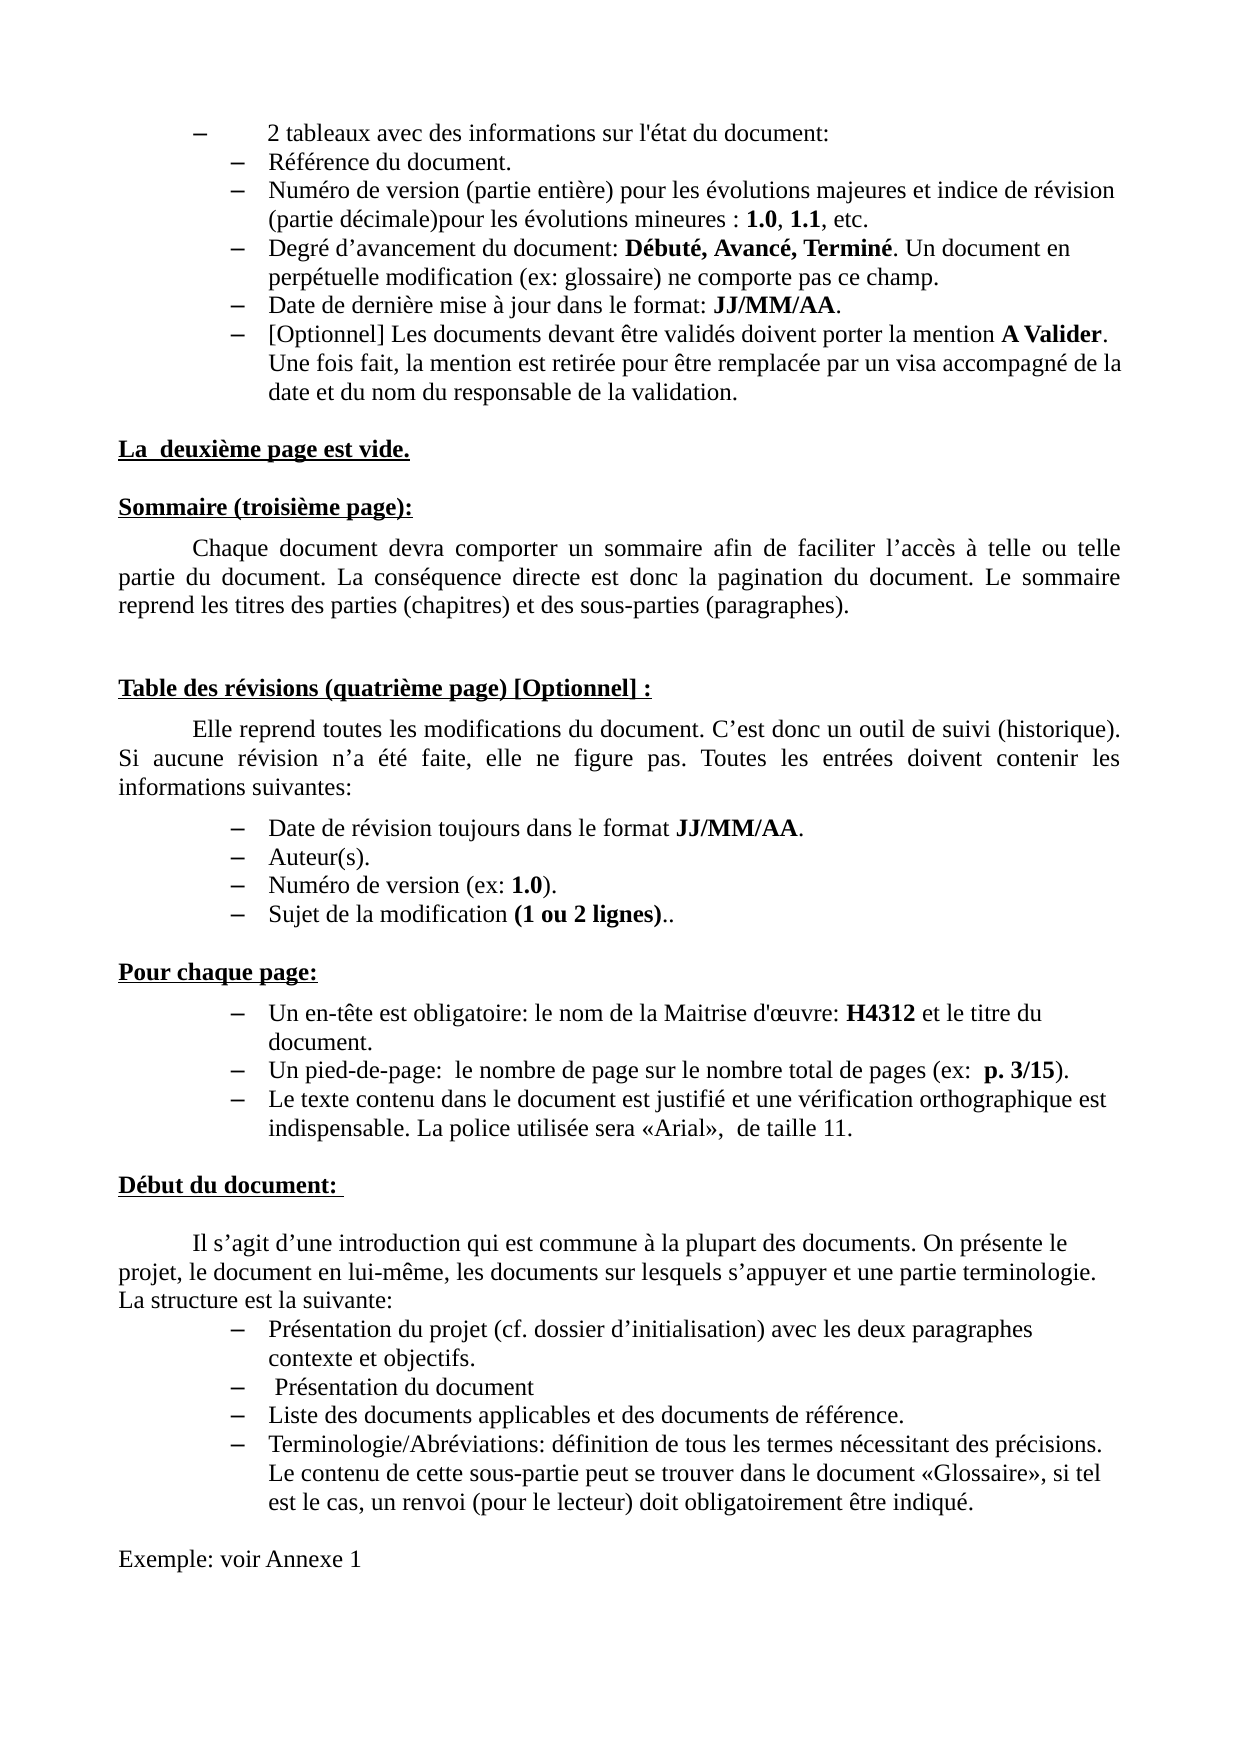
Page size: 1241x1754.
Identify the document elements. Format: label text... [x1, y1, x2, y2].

text Il s’agit d’une introduction qui est commune à la plupart des documents. On présente le projet, le document en lui-même, les documents sur lesquels s’appuyer et une partie terminologie. La structure est la suivante: [118, 1228, 1122, 1314]
list Le texte contenu dans le document est justifié et une vérification orthographique est indispensable. La police utilisée sera «Arial», de taille 11. [231, 1084, 1122, 1142]
text Début du document: [118, 1171, 1122, 1199]
list Un pied-de-page: le nombre de page sur le nombre total de pages (ex: p. 3/15). [231, 1056, 1122, 1084]
text Sommaire (troisième page): [118, 492, 1122, 521]
list Auteur(s). [231, 842, 1122, 871]
list Référence du document. [231, 147, 1122, 176]
list Terminologie/Abréviations: définition de tous les termes nécessitant des précisions. Le contenu de cette sous-partie peut se trouver dans le document «Glossaire», si tel est le cas, un renvoi (pour le lecteur) doit obligatoirement être indiqué. [231, 1429, 1122, 1516]
list 2 tableaux avec des informations sur l'état du document: [193, 118, 1122, 147]
list Numéro de version (ex: 1.0). [231, 871, 1122, 899]
text Elle reprend toutes les modifications du document. C’est donc un outil de suivi (historique). Si aucune révision n’a été faite, elle ne figure pas. Toutes les entrées doivent contenir les informations suivantes: [118, 714, 1122, 801]
list Présentation du document [231, 1372, 1122, 1401]
list Degré d’avancement du document: Débuté, Avancé, Terminé. Un document en perpétuelle modification (ex: glossaire) ne comporte pas ce champ. [231, 233, 1122, 291]
text Chaque document devra comporter un sommaire afin de faciliter l’accès à telle ou telle partie du document. La conséquence directe est donc la pagination du document. Le sommaire reprend les titres des parties (chapitres) et des sous-parties (paragraphes). [118, 533, 1122, 619]
text Pour chaque page: [118, 957, 1122, 986]
text Table des révisions (quatrième page) [Optionnel] : [118, 673, 1122, 702]
list Liste des documents applicables et des documents de référence. [231, 1401, 1122, 1429]
list Date de dernière mise à jour dans le format: JJ/MM/AA. [231, 291, 1122, 319]
list Sujet de la modification (1 ou 2 lignes).. [231, 899, 1122, 928]
list [Optionnel] Les documents devant être validés doivent porter la mention A Valider. Une fois fait, la mention est retirée pour être remplacée par un visa accompagné de la date et du nom du responsable de la validation. [231, 319, 1122, 406]
list Un en-tête est obligatoire: le nom de la Maitrise d'œuvre: H4312 et le titre du document. [231, 998, 1122, 1056]
list Date de révision toujours dans le format JJ/MM/AA. [231, 813, 1122, 842]
list Numéro de version (partie entière) pour les évolutions majeures et indice de révision (partie décimale)pour les évolutions mineures : 1.0, 1.1, etc. [231, 176, 1122, 233]
list Présentation du projet (cf. dossier d’initialisation) avec les deux paragraphes contexte et objectifs. [231, 1314, 1122, 1372]
text Exemple: voir Annexe 1 [118, 1544, 1122, 1573]
text La deuxième page est vide. [118, 434, 1122, 463]
